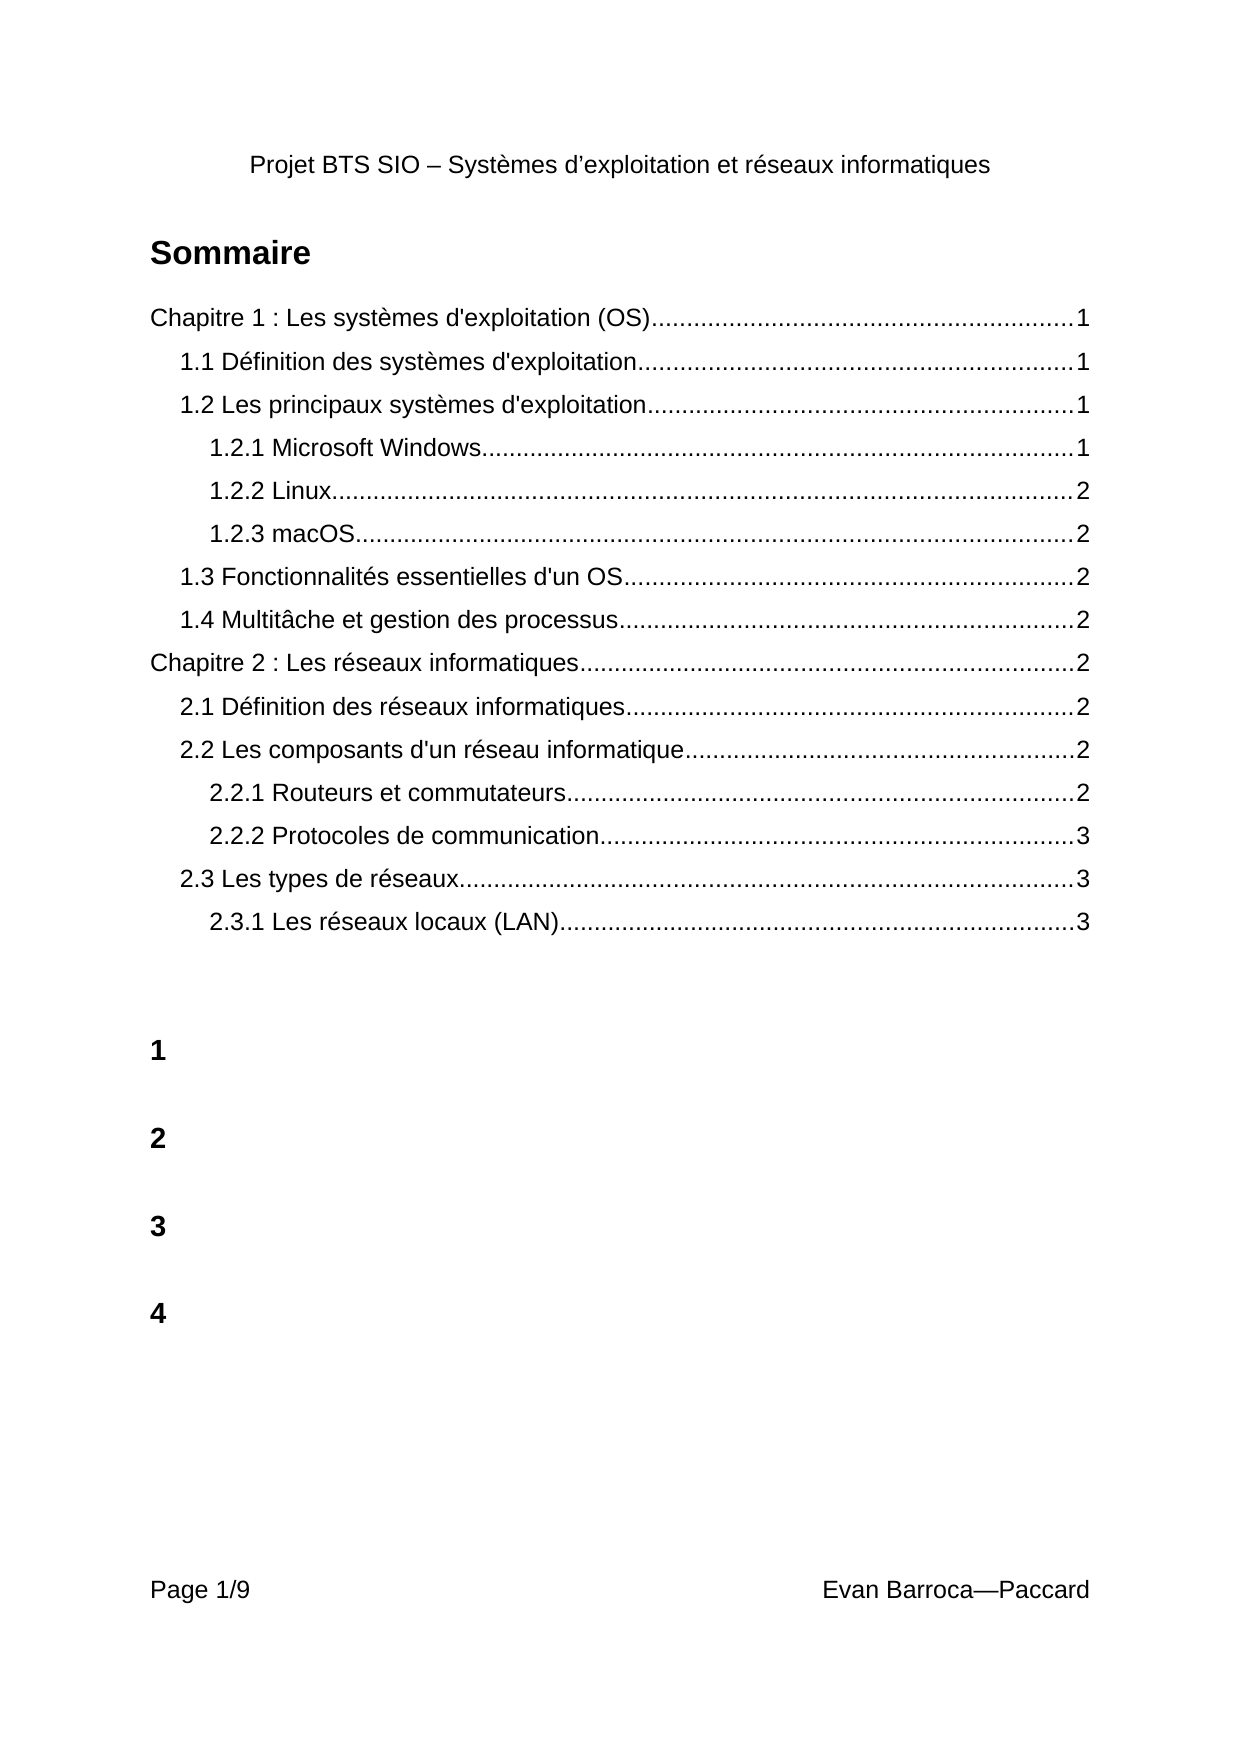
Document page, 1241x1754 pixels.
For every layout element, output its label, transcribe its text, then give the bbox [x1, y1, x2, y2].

text 1.2.3 macOS 2 [209, 519, 1091, 548]
text 1.2.1 Microsoft Windows 1 [209, 433, 1091, 461]
text 1.1 Définition des systèmes d'exploitation 1 [179, 346, 1091, 375]
text 2.3.1 Les réseaux locaux (LAN) 3 [209, 907, 1091, 936]
text 2.2.2 Protocoles de communication 3 [209, 821, 1091, 849]
text Chapitre 2 : Les réseaux informatiques 2 [150, 648, 1091, 677]
subtitle Sommaire [150, 233, 1091, 272]
text 1.2.2 Linux 2 [209, 476, 1091, 504]
text 1.4 Multitâche et gestion des processus 2 [179, 605, 1091, 634]
text Chapitre 1 : Les systèmes d'exploitation (OS) 1 [150, 303, 1091, 332]
text 1.3 Fonctionnalités essentielles d'un OS 2 [179, 562, 1091, 591]
text 1.2 Les principaux systèmes d'exploitation 1 [179, 389, 1091, 418]
text 2.1 Définition des réseaux informatiques 2 [179, 691, 1091, 720]
text 2.3 Les types de réseaux 3 [179, 864, 1091, 893]
text 2.2 Les composants d'un réseau informatique 2 [179, 734, 1091, 763]
text 2.2.1 Routeurs et commutateurs 2 [209, 778, 1091, 806]
